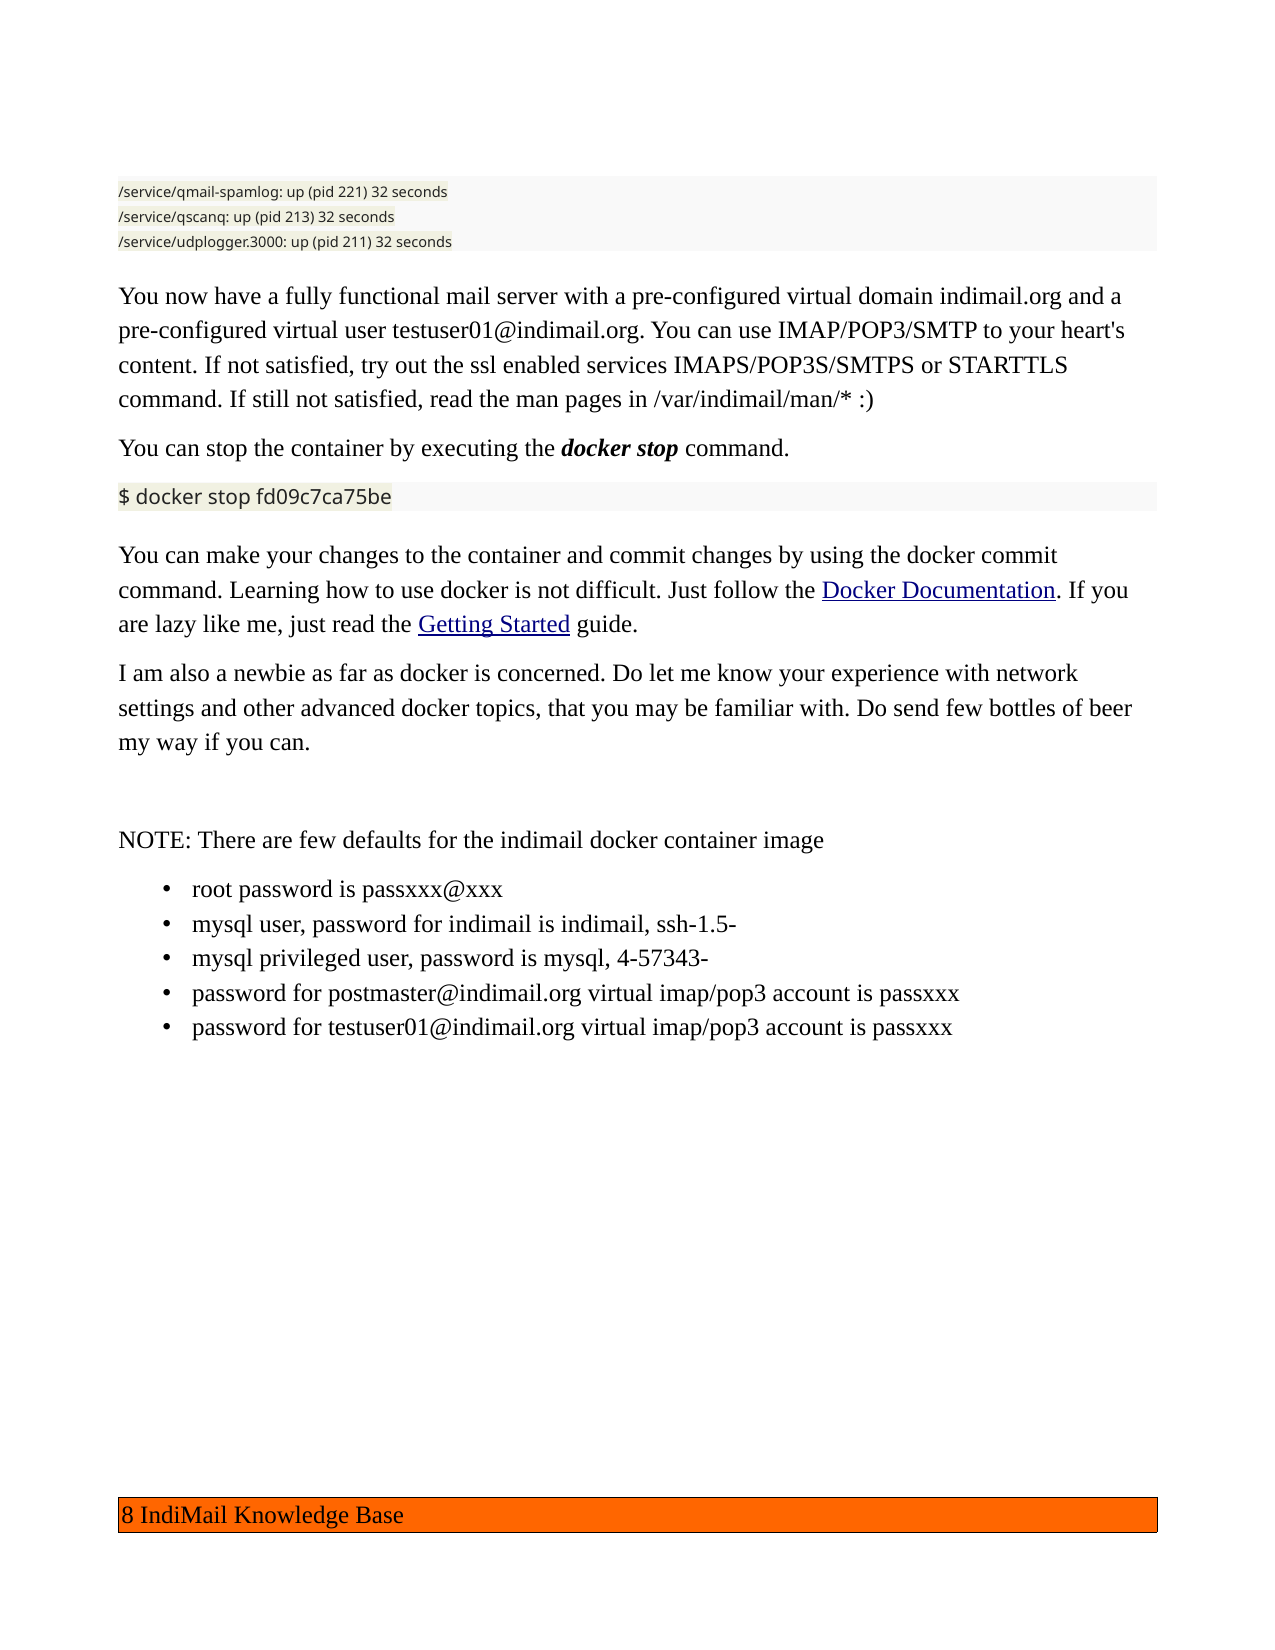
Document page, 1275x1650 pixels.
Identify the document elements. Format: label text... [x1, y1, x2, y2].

text /service/qmail-spamlog: up (pid 221) 32 seconds [118, 176, 1157, 201]
list root password is passxxx@xxx [162, 874, 1157, 903]
list mysql privileged user, password is mysql, 4-57343- [162, 943, 1157, 972]
text You can stop the container by executing the docker stop command. [118, 433, 1157, 462]
text You now have a fully functional mail server with a pre-configured virtual domain indimail.org and a pre-configured virtual user testuser01@indimail.org. You can use IMAP/POP3/SMTP to your heart's content. If not satisfied, try out the ssl enabled services IMAPS/POP3S/SMTPS or STARTTLS command. If still not satisfied, read the man pages in /var/indimail/man/* :) [118, 281, 1157, 413]
text $ docker stop fd09c7ca75be [118, 482, 1157, 511]
list password for postmaster@indimail.org virtual imap/pop3 account is passxxx [162, 978, 1157, 1007]
text NOTE: There are few defaults for the indimail docker container image [118, 825, 1157, 854]
text /service/qscanq: up (pid 213) 32 seconds [118, 201, 1157, 226]
list mysql user, password for indimail is indimail, ssh-1.5- [162, 909, 1157, 938]
text /service/udplogger.3000: up (pid 211) 32 seconds [118, 226, 1157, 251]
list password for testuser01@indimail.org virtual imap/pop3 account is passxxx [162, 1012, 1157, 1041]
text I am also a newbie as far as docker is concerned. Do let me know your experience with network settings and other advanced docker topics, that you may be familiar with. Do send few bottles of beer my way if you can. [118, 658, 1157, 756]
text You can make your changes to the container and commit changes by using the docker commit command. Learning how to use docker is not difficult. Just follow the Docker Documentation. If you are lazy like me, just read the Getting Started guide. [118, 540, 1157, 638]
